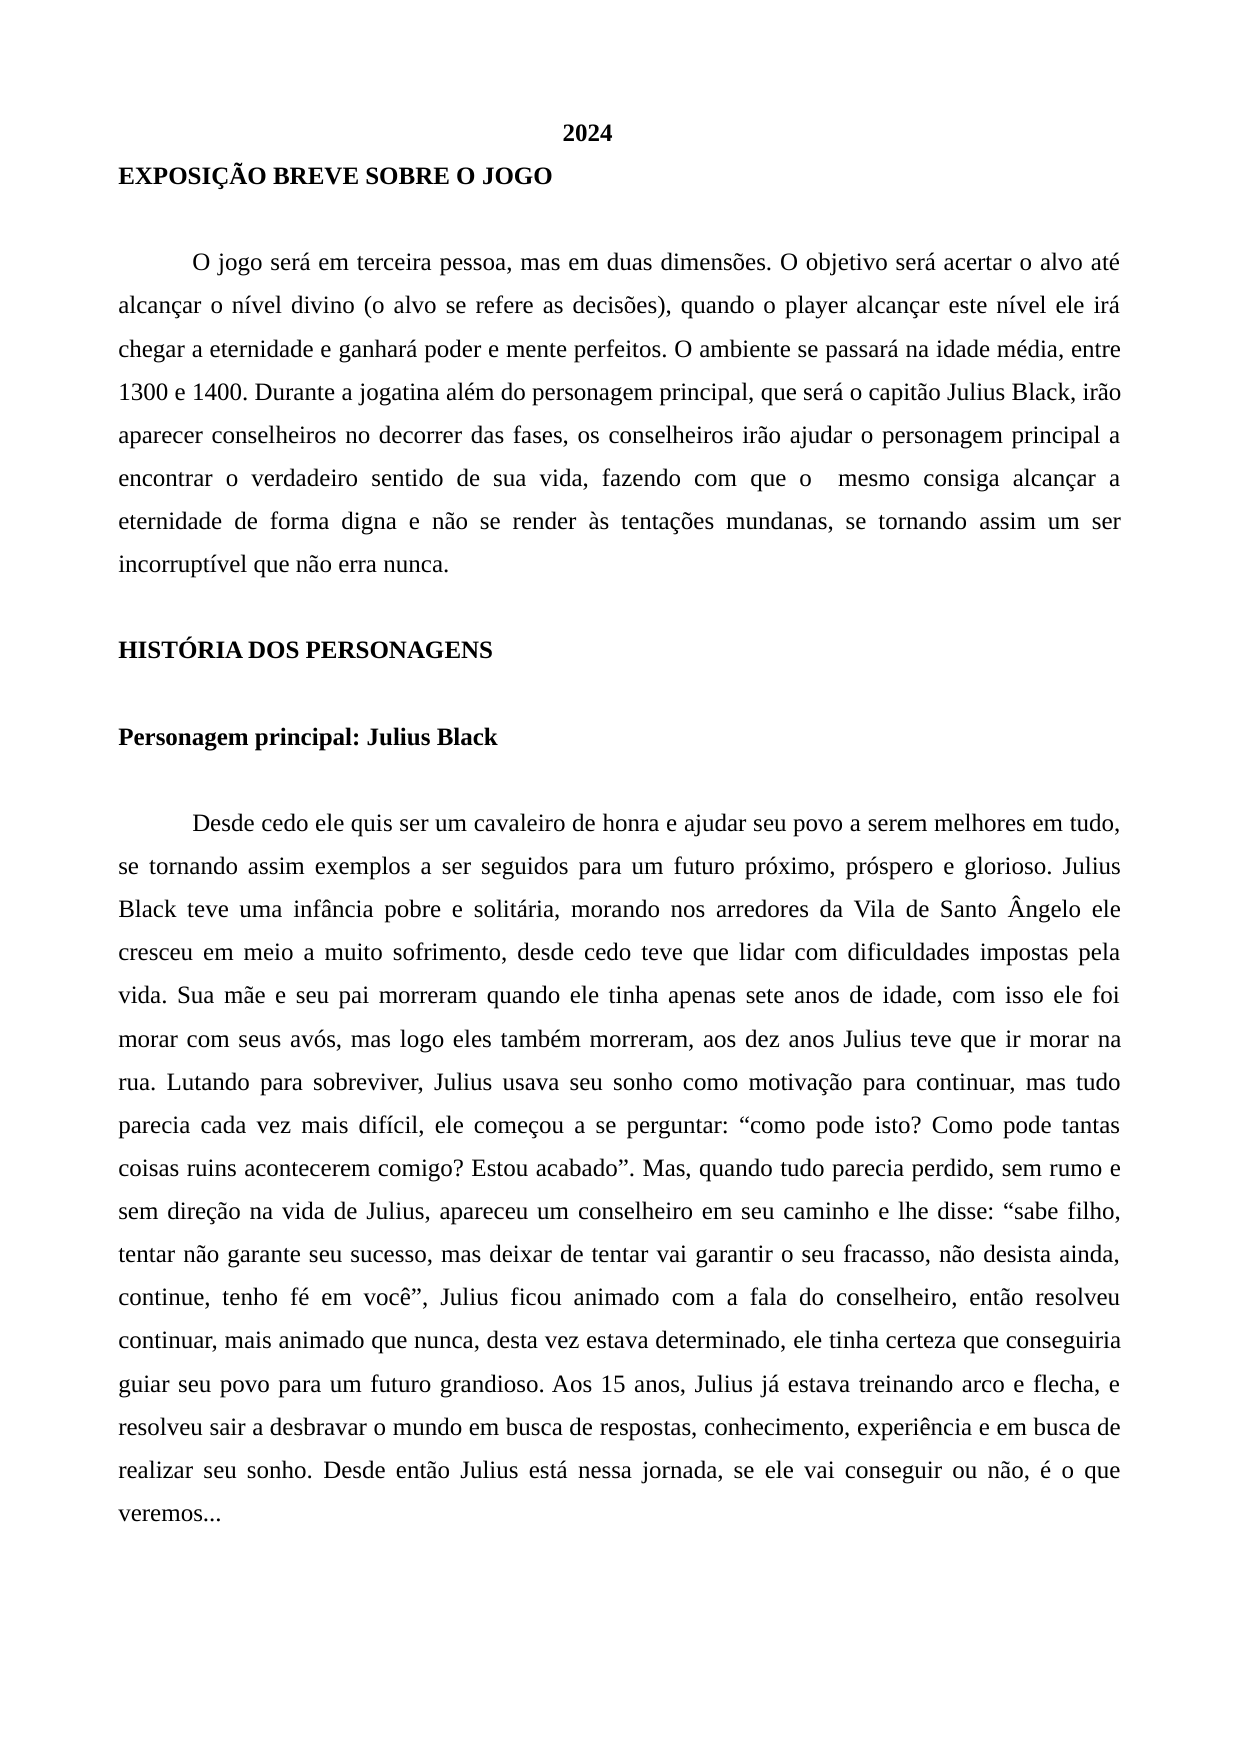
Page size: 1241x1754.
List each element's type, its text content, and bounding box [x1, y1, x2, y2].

text EXPOSIÇÃO BREVE SOBRE O JOGO [118, 161, 1122, 190]
text Personagem principal: Julius Black [118, 722, 1122, 751]
text O jogo será em terceira pessoa, mas em duas dimensões. O objetivo será acertar o alvo até alcançar o nível divino (o alvo se refere as decisões), quando o player alcançar este nível ele irá chegar a eternidade e ganhará poder e mente perfeitos. O ambiente se passará na idade média, entre 1300 e 1400. Durante a jogatina além do personagem principal, que será o capitão Julius Black, irão aparecer conselheiros no decorrer das fases, os conselheiros irão ajudar o personagem principal a encontrar o verdadeiro sentido de sua vida, fazendo com que o mesmo consiga alcançar a eternidade de forma digna e não se render às tentações mundanas, se tornando assim um ser incorruptível que não erra nunca. [118, 247, 1122, 578]
text 2024 [118, 118, 1122, 147]
text Desde cedo ele quis ser um cavaleiro de honra e ajudar seu povo a serem melhores em tudo, se tornando assim exemplos a ser seguidos para um futuro próximo, próspero e glorioso. Julius Black teve uma infância pobre e solitária, morando nos arredores da Vila de Santo Ângelo ele cresceu em meio a muito sofrimento, desde cedo teve que lidar com dificuldades impostas pela vida. Sua mãe e seu pai morreram quando ele tinha apenas sete anos de idade, com isso ele foi morar com seus avós, mas logo eles também morreram, aos dez anos Julius teve que ir morar na rua. Lutando para sobreviver, Julius usava seu sonho como motivação para continuar, mas tudo parecia cada vez mais difícil, ele começou a se perguntar: “como pode isto? Como pode tantas coisas ruins acontecerem comigo? Estou acabado”. Mas, quando tudo parecia perdido, sem rumo e sem direção na vida de Julius, apareceu um conselheiro em seu caminho e lhe disse: “sabe filho, tentar não garante seu sucesso, mas deixar de tentar vai garantir o seu fracasso, não desista ainda, continue, tenho fé em você”, Julius ficou animado com a fala do conselheiro, então resolveu continuar, mais animado que nunca, desta vez estava determinado, ele tinha certeza que conseguiria guiar seu povo para um futuro grandioso. Aos 15 anos, Julius já estava treinando arco e flecha, e resolveu sair a desbravar o mundo em busca de respostas, conhecimento, experiência e em busca de realizar seu sonho. Desde então Julius está nessa jornada, se ele vai conseguir ou não, é o que veremos... [118, 808, 1122, 1527]
text HISTÓRIA DOS PERSONAGENS [118, 636, 1122, 664]
